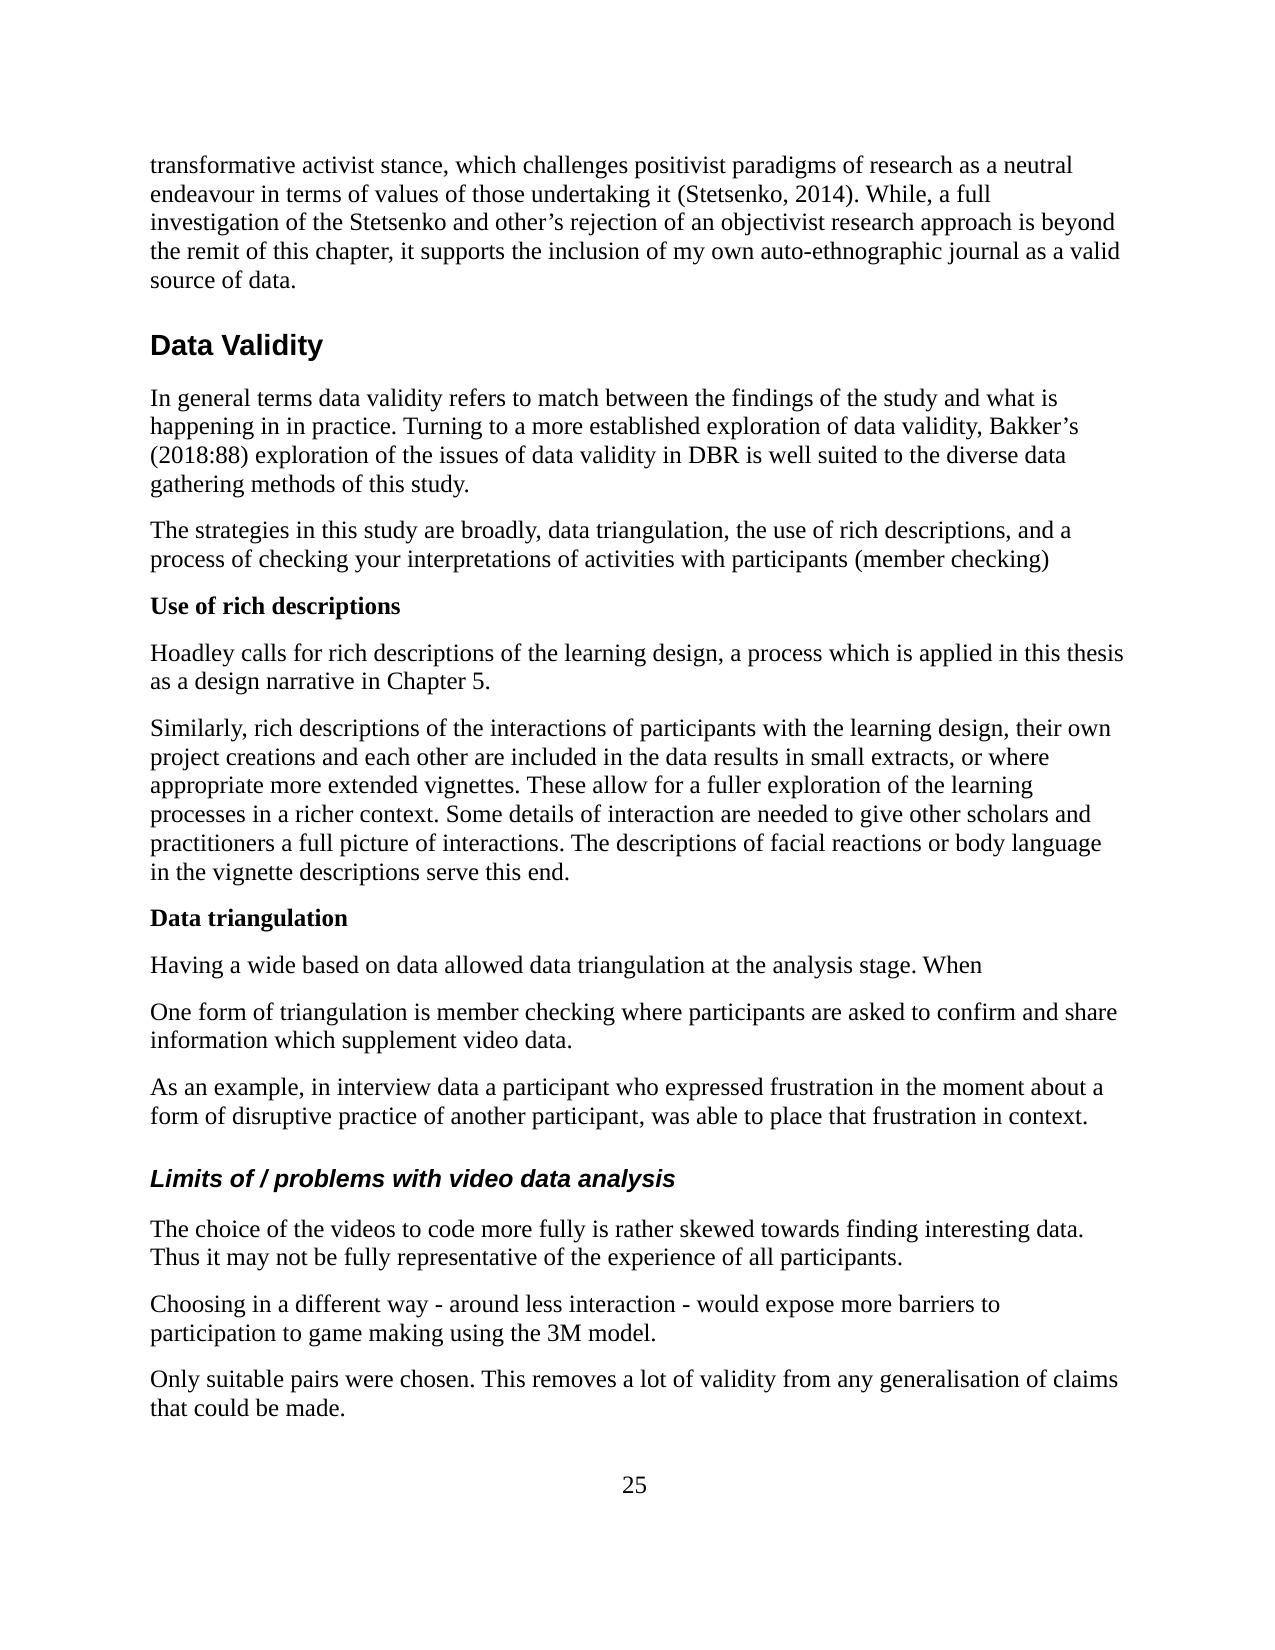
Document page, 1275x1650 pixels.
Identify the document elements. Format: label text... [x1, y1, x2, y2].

text transformative activist stance, which challenges positivist paradigms of research as a neutral endeavour in terms of values of those undertaking it (Stetsenko, 2014). While, a full investigation of the Stetsenko and other’s rejection of an objectivist research approach is beyond the remit of this chapter, it supports the inclusion of my own auto-ethnographic journal as a valid source of data. [150, 150, 1125, 294]
text The strategies in this study are broadly, data triangulation, the use of rich descriptions, and a process of checking your interpretations of activities with participants (member checking) [150, 516, 1125, 573]
text Use of rich descriptions [150, 591, 1125, 620]
text One form of triangulation is member checking where participants are asked to confirm and share information which supplement video data. [150, 997, 1125, 1054]
text In general terms data validity refers to match between the findings of the study and what is happening in in practice. Turning to a more established exploration of data validity, Bakker’s (2018:88) exploration of the issues of data validity in DBR is well suited to the diverse data gathering methods of this study. [150, 383, 1125, 498]
text Having a wide based on data allowed data triangulation at the analysis stage. When [150, 950, 1125, 979]
text Similarly, rich descriptions of the interactions of participants with the learning design, their own project creations and each other are included in the data results in small extracts, or where appropriate more extended vignettes. These allow for a fuller exploration of the learning processes in a richer context. Some details of interaction are needed to give other scholars and practitioners a full picture of interactions. The descriptions of facial reactions or body language in the vignette descriptions serve this end. [150, 713, 1125, 886]
text Only suitable pairs were chosen. This removes a lot of validity from any generalisation of claims that could be made. [150, 1364, 1125, 1422]
text Data triangulation [150, 903, 1125, 932]
subtitle Limits of / problems with video data analysis [150, 1164, 1125, 1192]
text Choosing in a different way - around less interaction - would expose more barriers to participation to game making using the 3M model. [150, 1289, 1125, 1347]
text The choice of the videos to code more fully is rather skewed towards finding interesting data. Thus it may not be fully representative of the experience of all participants. [150, 1214, 1125, 1271]
text Hoadley calls for rich descriptions of the learning design, a process which is applied in this thesis as a design narrative in Chapter 5. [150, 638, 1125, 695]
text As an example, in interview data a participant who expressed frustration in the moment about a form of disruptive practice of another participant, was able to place that frustration in context. [150, 1072, 1125, 1130]
subtitle Data Validity [150, 328, 1125, 361]
